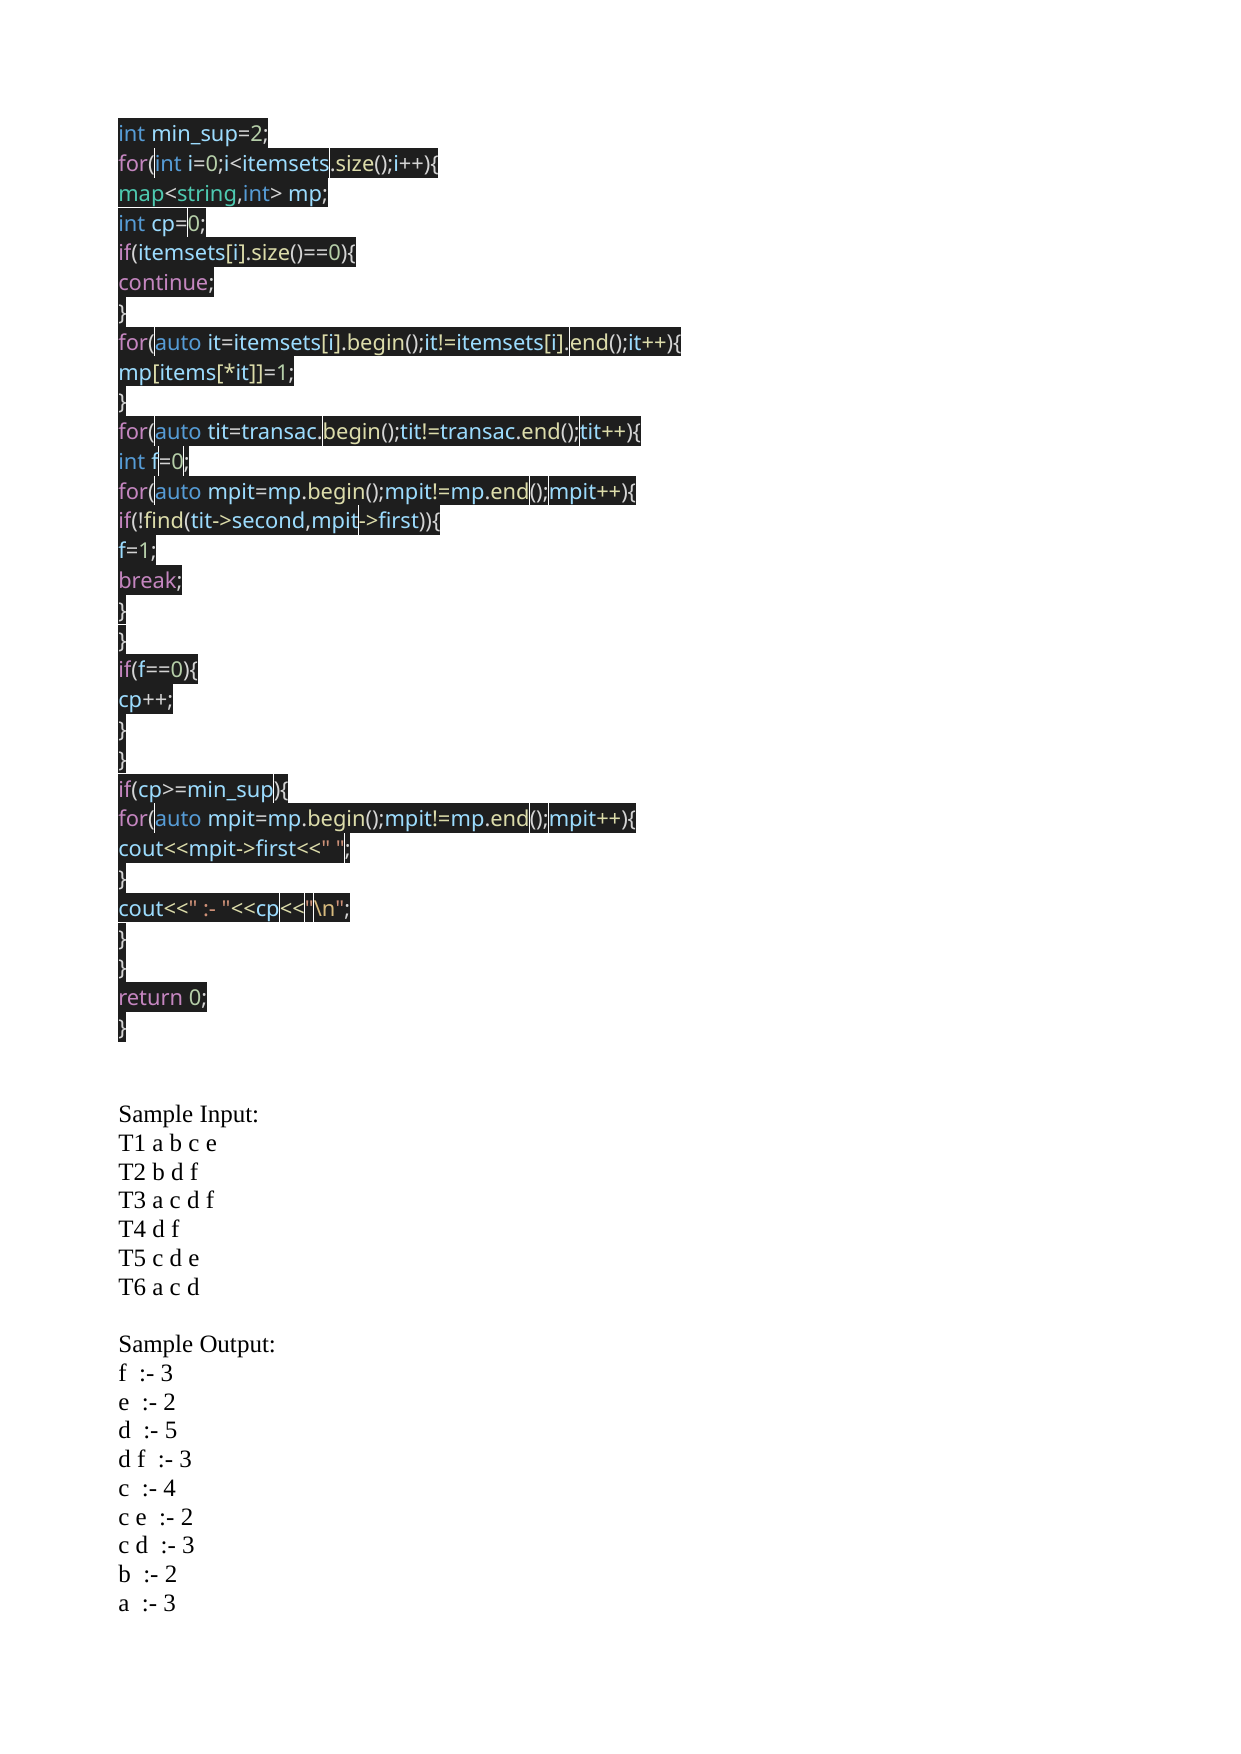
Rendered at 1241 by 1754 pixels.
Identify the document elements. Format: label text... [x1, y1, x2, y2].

text break; [118, 565, 1122, 595]
text int cp=0; [118, 207, 1122, 237]
text } [118, 297, 1122, 327]
text } [118, 386, 1122, 416]
text if(cp>=min_sup){ [118, 773, 1122, 803]
text T5 c d e [118, 1243, 1122, 1272]
text T2 b d f [118, 1157, 1122, 1185]
text for(auto mpit=mp.begin();mpit!=mp.end();mpit++){ [118, 803, 1122, 833]
text if(f==0){ [118, 654, 1122, 684]
text c d :- 3 [118, 1530, 1122, 1559]
text T3 a c d f [118, 1185, 1122, 1214]
text mp[items[*it]]=1; [118, 356, 1122, 386]
text cout<<mpit->first<<" "; [118, 833, 1122, 863]
text } [118, 922, 1122, 952]
text map<string,int> mp; [118, 178, 1122, 207]
text T6 a c d [118, 1272, 1122, 1300]
text for(auto tit=transac.begin();tit!=transac.end();tit++){ [118, 416, 1122, 446]
text for(int i=0;i<itemsets.size();i++){ [118, 148, 1122, 178]
text cp++; [118, 684, 1122, 714]
text return 0; [118, 982, 1122, 1012]
text } [118, 714, 1122, 744]
text d :- 5 [118, 1415, 1122, 1444]
text int f=0; [118, 446, 1122, 476]
text c e :- 2 [118, 1502, 1122, 1530]
text f=1; [118, 535, 1122, 565]
text } [118, 1012, 1122, 1042]
text } [118, 624, 1122, 654]
text Sample Output: [118, 1329, 1122, 1358]
text T4 d f [118, 1214, 1122, 1243]
text f :- 3 [118, 1358, 1122, 1387]
text } [118, 595, 1122, 624]
text cout<<" :- "<<cp<<"\n"; [118, 893, 1122, 922]
text } [118, 744, 1122, 773]
text for(auto mpit=mp.begin();mpit!=mp.end();mpit++){ [118, 476, 1122, 505]
text c :- 4 [118, 1473, 1122, 1502]
text Sample Input: [118, 1099, 1122, 1128]
text d f :- 3 [118, 1444, 1122, 1473]
text b :- 2 [118, 1559, 1122, 1588]
text if(!find(tit->second,mpit->first)){ [118, 505, 1122, 535]
text } [118, 952, 1122, 982]
text a :- 3 [118, 1588, 1122, 1617]
text } [118, 863, 1122, 893]
text if(itemsets[i].size()==0){ [118, 237, 1122, 267]
text e :- 2 [118, 1387, 1122, 1415]
text int min_sup=2; [118, 118, 1122, 148]
text continue; [118, 267, 1122, 297]
text for(auto it=itemsets[i].begin();it!=itemsets[i].end();it++){ [118, 327, 1122, 356]
text T1 a b c e [118, 1128, 1122, 1157]
